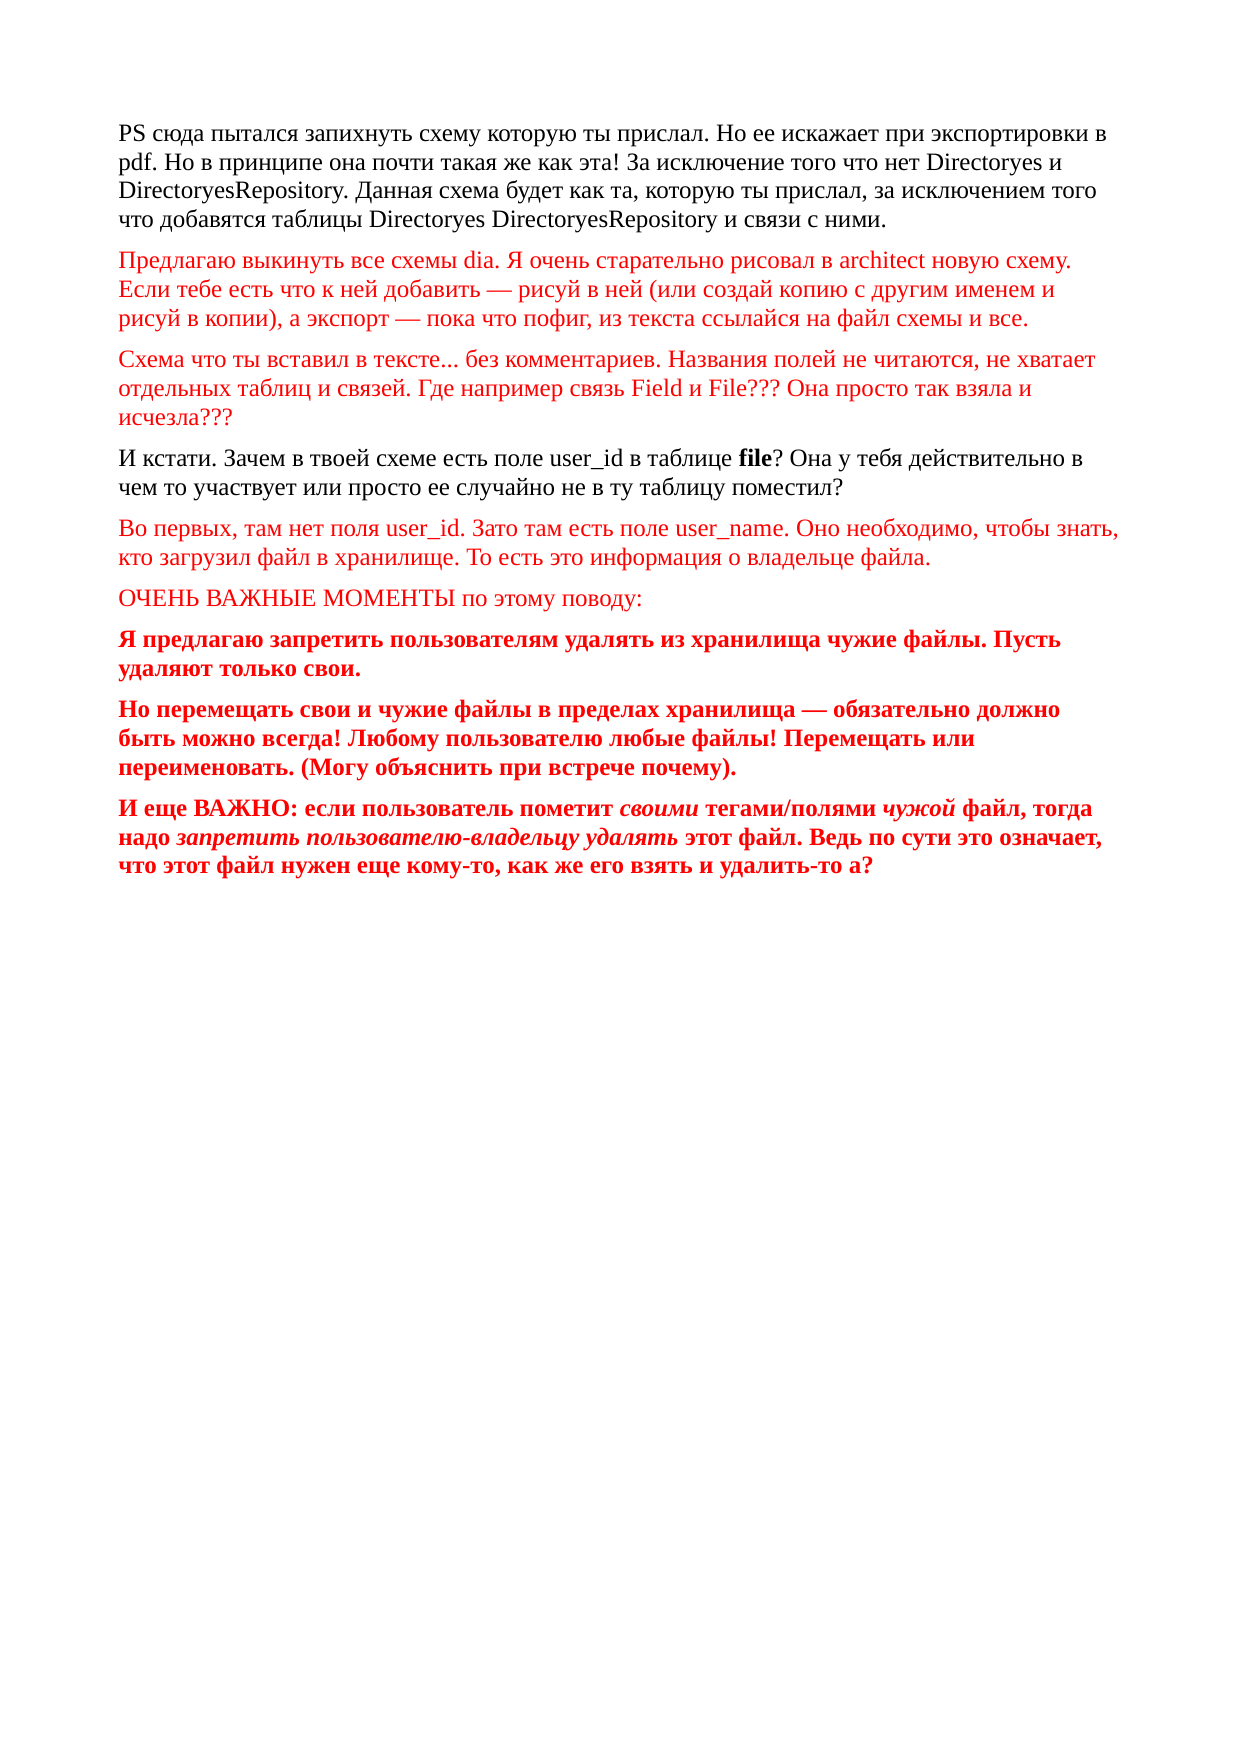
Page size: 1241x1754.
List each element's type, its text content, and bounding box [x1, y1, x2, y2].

text Во первых, там нет поля user_id. Зато там есть поле user_name. Оно необходимо, чтобы знать, кто загрузил файл в хранилище. То есть это информация о владельце файла. [118, 513, 1122, 571]
text Предлагаю выкинуть все схемы dia. Я очень старательно рисовал в architect новую схему. Если тебе есть что к ней добавить — рисуй в ней (или создай копию с другим именем и рисуй в копии), а экспорт — пока что пофиг, из текста ссылайся на файл схемы и все. [118, 246, 1122, 332]
text И кстати. Зачем в твоей схеме есть поле user_id в таблице file? Она у тебя действительно в чем то участвует или просто ее случайно не в ту таблицу поместил? [118, 443, 1122, 501]
text Схема что ты вставил в тексте... без комментариев. Названия полей не читаются, не хватает отдельных таблиц и связей. Где например связь Field и File??? Она просто так взяла и исчезла??? [118, 344, 1122, 431]
text Но перемещать свои и чужие файлы в пределах хранилища — обязательно должно быть можно всегда! Любому пользователю любые файлы! Перемещать или переименовать. (Могу объяснить при встрече почему). [118, 694, 1122, 781]
text PS сюда пытался запихнуть схему которую ты прислал. Но ее искажает при экспортировки в pdf. Но в принципе она почти такая же как эта! За исключение того что нет Directoryes и DirectoryesRepository. Данная схема будет как та, которую ты прислал, за исключением того что добавятся таблицы Directoryes DirectoryesRepository и связи с ними. [118, 118, 1122, 233]
text Я предлагаю запретить пользователям удалять из хранилища чужие файлы. Пусть удаляют только свои. [118, 624, 1122, 682]
text ОЧЕНЬ ВАЖНЫЕ МОМЕНТЫ по этому поводу: [118, 583, 1122, 612]
text И еще ВАЖНО: если пользователь пометит своими тегами/полями чужой файл, тогда надо запретить пользователю-владельцу удалять этот файл. Ведь по сути это означает, что этот файл нужен еще кому-то, как же его взять и удалить-то а? [118, 793, 1122, 879]
